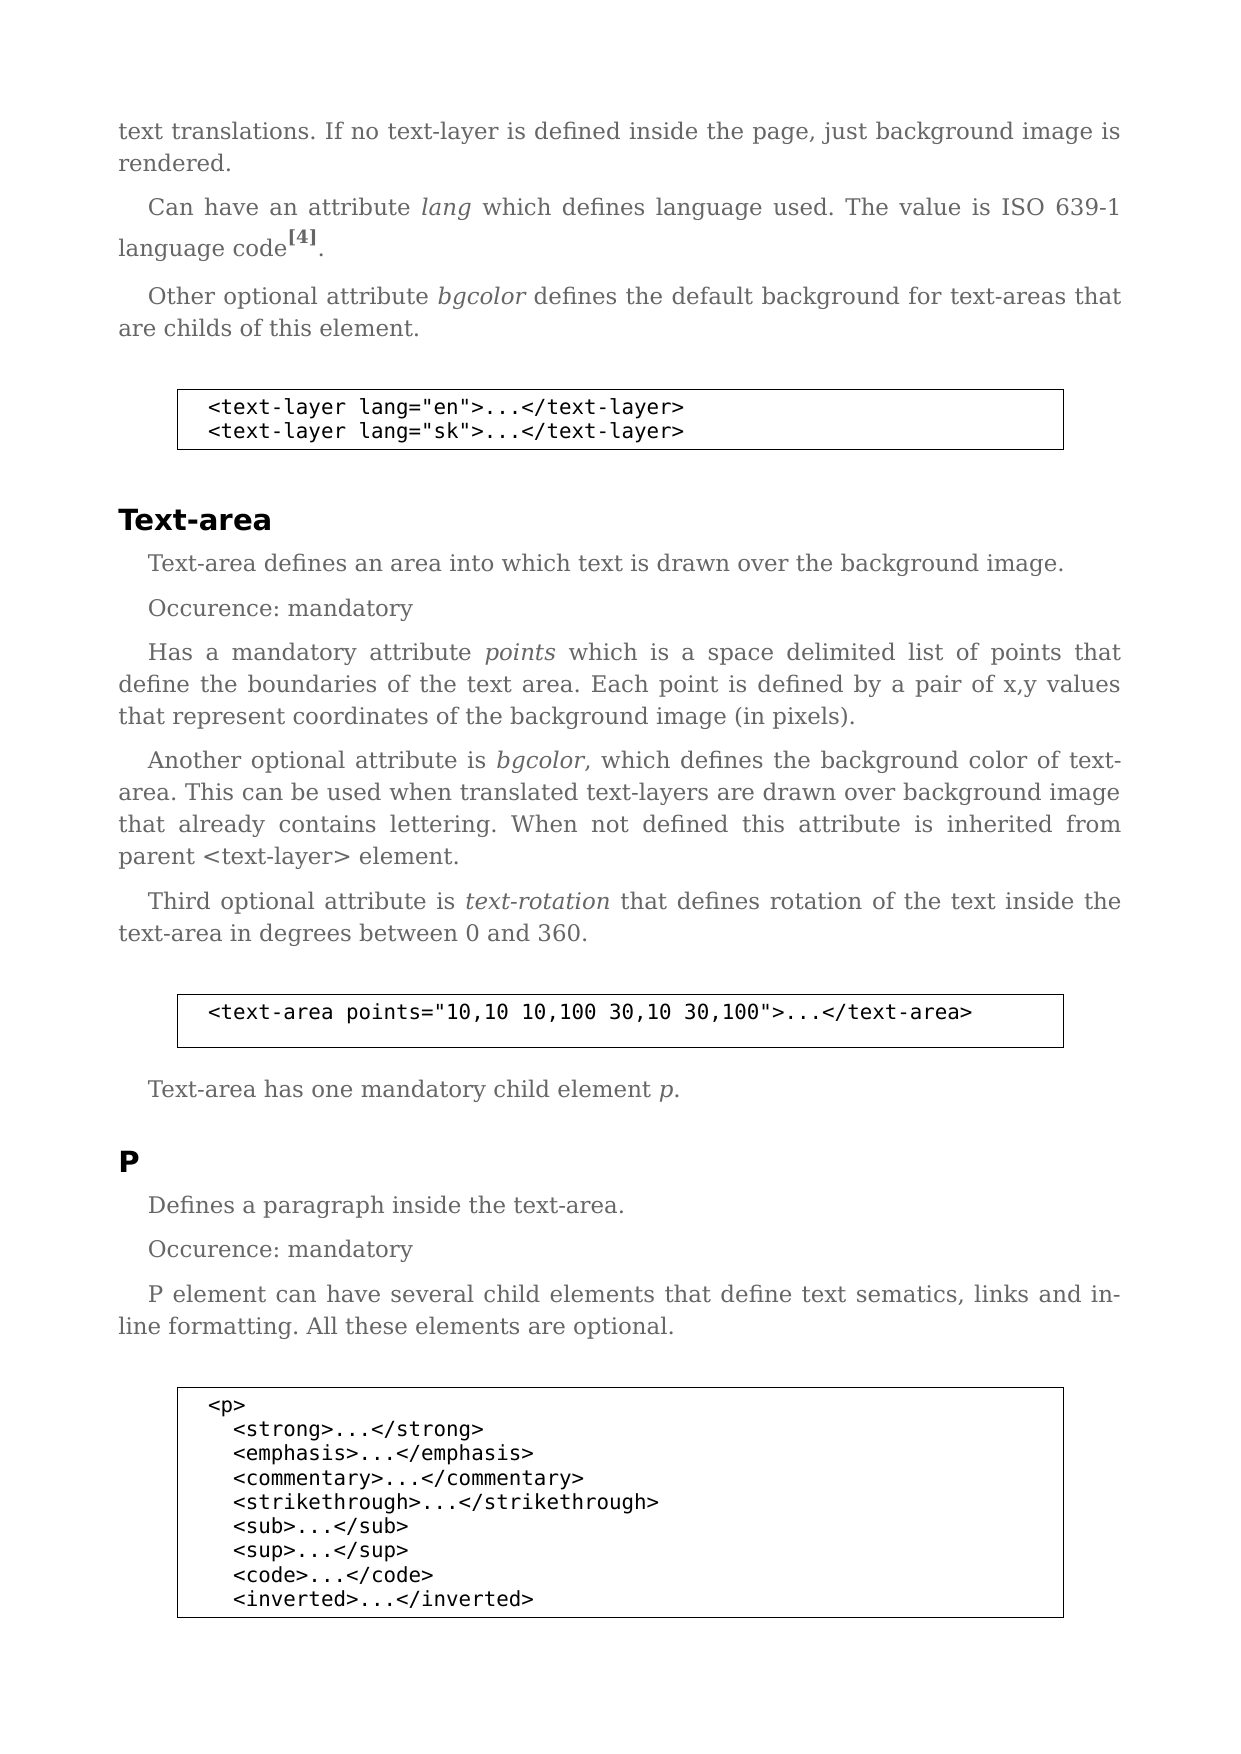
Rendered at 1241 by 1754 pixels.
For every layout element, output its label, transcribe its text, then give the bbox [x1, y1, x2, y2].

text Text-area defines an area into which text is drawn over the background image. [118, 550, 1122, 577]
text Occurence: mandatory [118, 1237, 1122, 1263]
subtitle Text-area [118, 504, 1122, 538]
text Can have an attribute lang which defines language used. The value is ISO 639-1 language code[4]. [118, 194, 1122, 263]
text text translations. If no text-layer is defined inside the page, just background image is rendered. [118, 118, 1122, 177]
text Text-area has one mandatory child element p. [118, 1076, 1122, 1103]
text Another optional attribute is bgcolor, which defines the background color of text-area. This can be used when translated text-layers are drawn over background image that already contains lettering. When not defined this attribute is inherited from parent <text-layer> element. [118, 748, 1122, 870]
text Third optional attribute is text-rotation that defines rotation of the text inside the text-area in degrees between 0 and 360. [118, 888, 1122, 947]
text Other optional attribute bgcolor defines the default background for text-areas that are childs of this element. [118, 283, 1122, 342]
subtitle P [118, 1146, 1122, 1179]
table_header <text-area points="10,10 10,100 30,10 30,100">...</text-area> [178, 995, 1063, 1047]
text P element can have several child elements that define text sematics, links and in-line formatting. All these elements are optional. [118, 1281, 1122, 1340]
table_header <p> <strong>...</strong> <emphasis>...</emphasis> <commentary>...</commentary> <strikethrough>...</strikethrough> <sub>...</sub> <sup>...</sup> <code>...</code> <inverted>...</inverted> [178, 1388, 1063, 1617]
text Has a mandatory attribute points which is a space delimited list of points that define the boundaries of the text area. Each point is defined by a pair of x,y values that represent coordinates of the background image (in pixels). [118, 639, 1122, 730]
text Occurence: mandatory [118, 595, 1122, 621]
text Defines a paragraph inside the text-area. [118, 1192, 1122, 1219]
table_header <text-layer lang="en">...</text-layer> <text-layer lang="sk">...</text-layer> [178, 390, 1063, 449]
